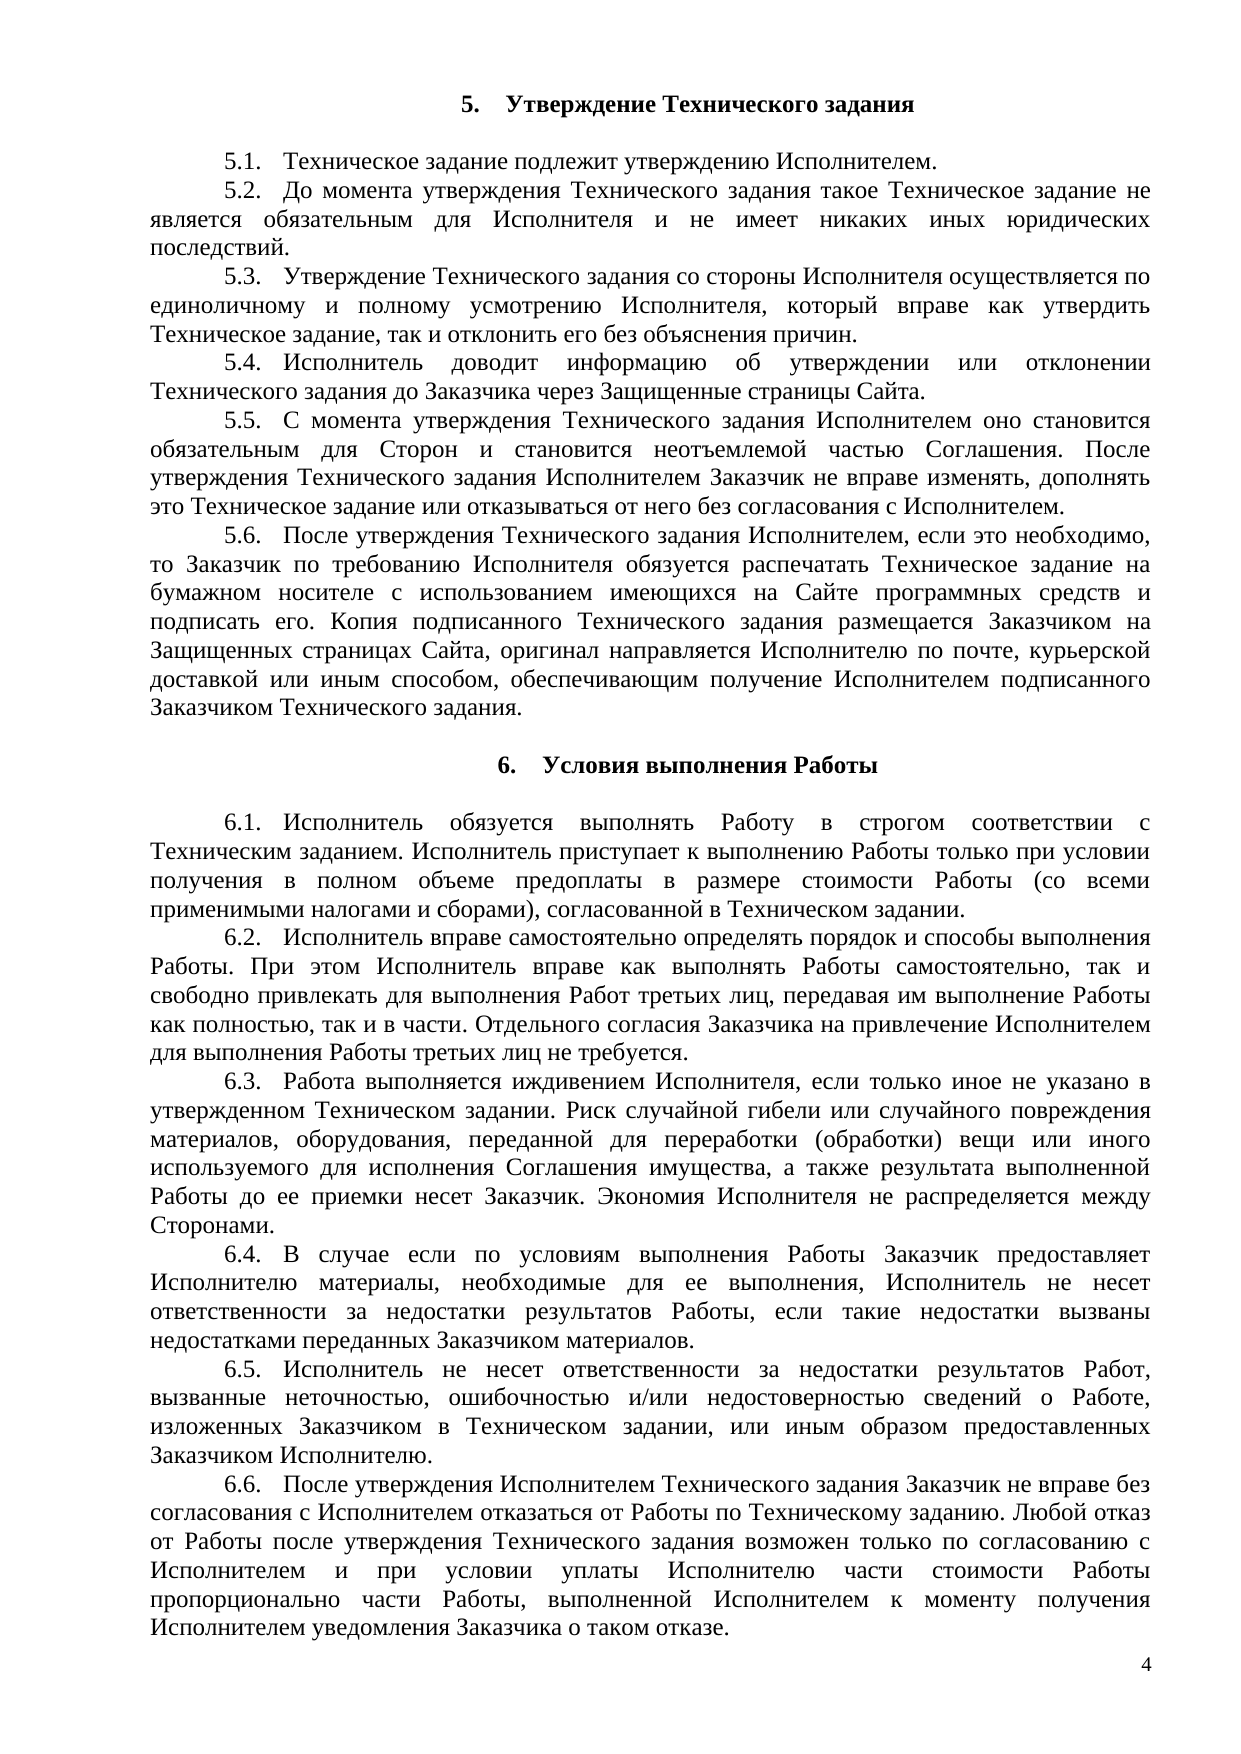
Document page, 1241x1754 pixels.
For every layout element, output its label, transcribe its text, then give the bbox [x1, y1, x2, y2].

list Техническое задание подлежит утверждению Исполнителем. [150, 146, 1152, 175]
list До момента утверждения Технического задания такое Техническое задание не является обязательным для Исполнителя и не имеет никаких иных юридических последствий. [150, 175, 1152, 261]
list Работа выполняется иждивением Исполнителя, если только иное не указано в утвержденном Техническом задании. Риск случайной гибели или случайного повреждения материалов, оборудования, переданной для переработки (обработки) вещи или иного используемого для исполнения Соглашения имущества, а также результата выполненной Работы до ее приемки несет Заказчик. Экономия Исполнителя не распределяется между Сторонами. [150, 1066, 1152, 1239]
list После утверждения Технического задания Исполнителем, если это необходимо, то Заказчик по требованию Исполнителя обязуется распечатать Техническое задание на бумажном носителе с использованием имеющихся на Сайте программных средств и подписать его. Копия подписанного Технического задания размещается Заказчиком на Защищенных страницах Сайта, оригинал направляется Исполнителю по почте, курьерской доставкой или иным способом, обеспечивающим получение Исполнителем подписанного Заказчиком Технического задания. [150, 520, 1152, 721]
list Исполнитель обязуется выполнять Работу в строгом соответствии с Техническим заданием. Исполнитель приступает к выполнению Работы только при условии получения в полном объеме предоплаты в размере стоимости Работы (со всеми применимыми налогами и сборами), согласованной в Техническом задании. [150, 807, 1152, 922]
list С момента утверждения Технического задания Исполнителем оно становится обязательным для Сторон и становится неотъемлемой частью Соглашения. После утверждения Технического задания Исполнителем Заказчик не вправе изменять, дополнять это Техническое задание или отказываться от него без согласования с Исполнителем. [150, 405, 1152, 520]
list После утверждения Исполнителем Технического задания Заказчик не вправе без согласования с Исполнителем отказаться от Работы по Техническому заданию. Любой отказ от Работы после утверждения Технического задания возможен только по согласованию с Исполнителем и при условии уплаты Исполнителю части стоимости Работы пропорционально части Работы, выполненной Исполнителем к моменту получения Исполнителем уведомления Заказчика о таком отказе. [150, 1469, 1152, 1641]
list Исполнитель вправе самостоятельно определять порядок и способы выполнения Работы. При этом Исполнитель вправе как выполнять Работы самостоятельно, так и свободно привлекать для выполнения Работ третьих лиц, передавая им выполнение Работы как полностью, так и в части. Отдельного согласия Заказчика на привлечение Исполнителем для выполнения Работы третьих лиц не требуется. [150, 922, 1152, 1066]
list В случае если по условиям выполнения Работы Заказчик предоставляет Исполнителю материалы, необходимые для ее выполнения, Исполнитель не несет ответственности за недостатки результатов Работы, если такие недостатки вызваны недостатками переданных Заказчиком материалов. [150, 1239, 1152, 1354]
list Исполнитель не несет ответственности за недостатки результатов Работ, вызванные неточностью, ошибочностью и/или недостоверностью сведений о Работе, изложенных Заказчиком в Техническом задании, или иным образом предоставленных Заказчиком Исполнителю. [150, 1354, 1152, 1469]
list Утверждение Технического задания со стороны Исполнителя осуществляется по единоличному и полному усмотрению Исполнителя, который вправе как утвердить Техническое задание, так и отклонить его без объяснения причин. [150, 261, 1152, 347]
list Исполнитель доводит информацию об утверждении или отклонении Технического задания до Заказчика через Защищенные страницы Сайта. [150, 347, 1152, 405]
list Условия выполнения Работы [150, 750, 1152, 779]
list Утверждение Технического задания [150, 89, 1152, 117]
